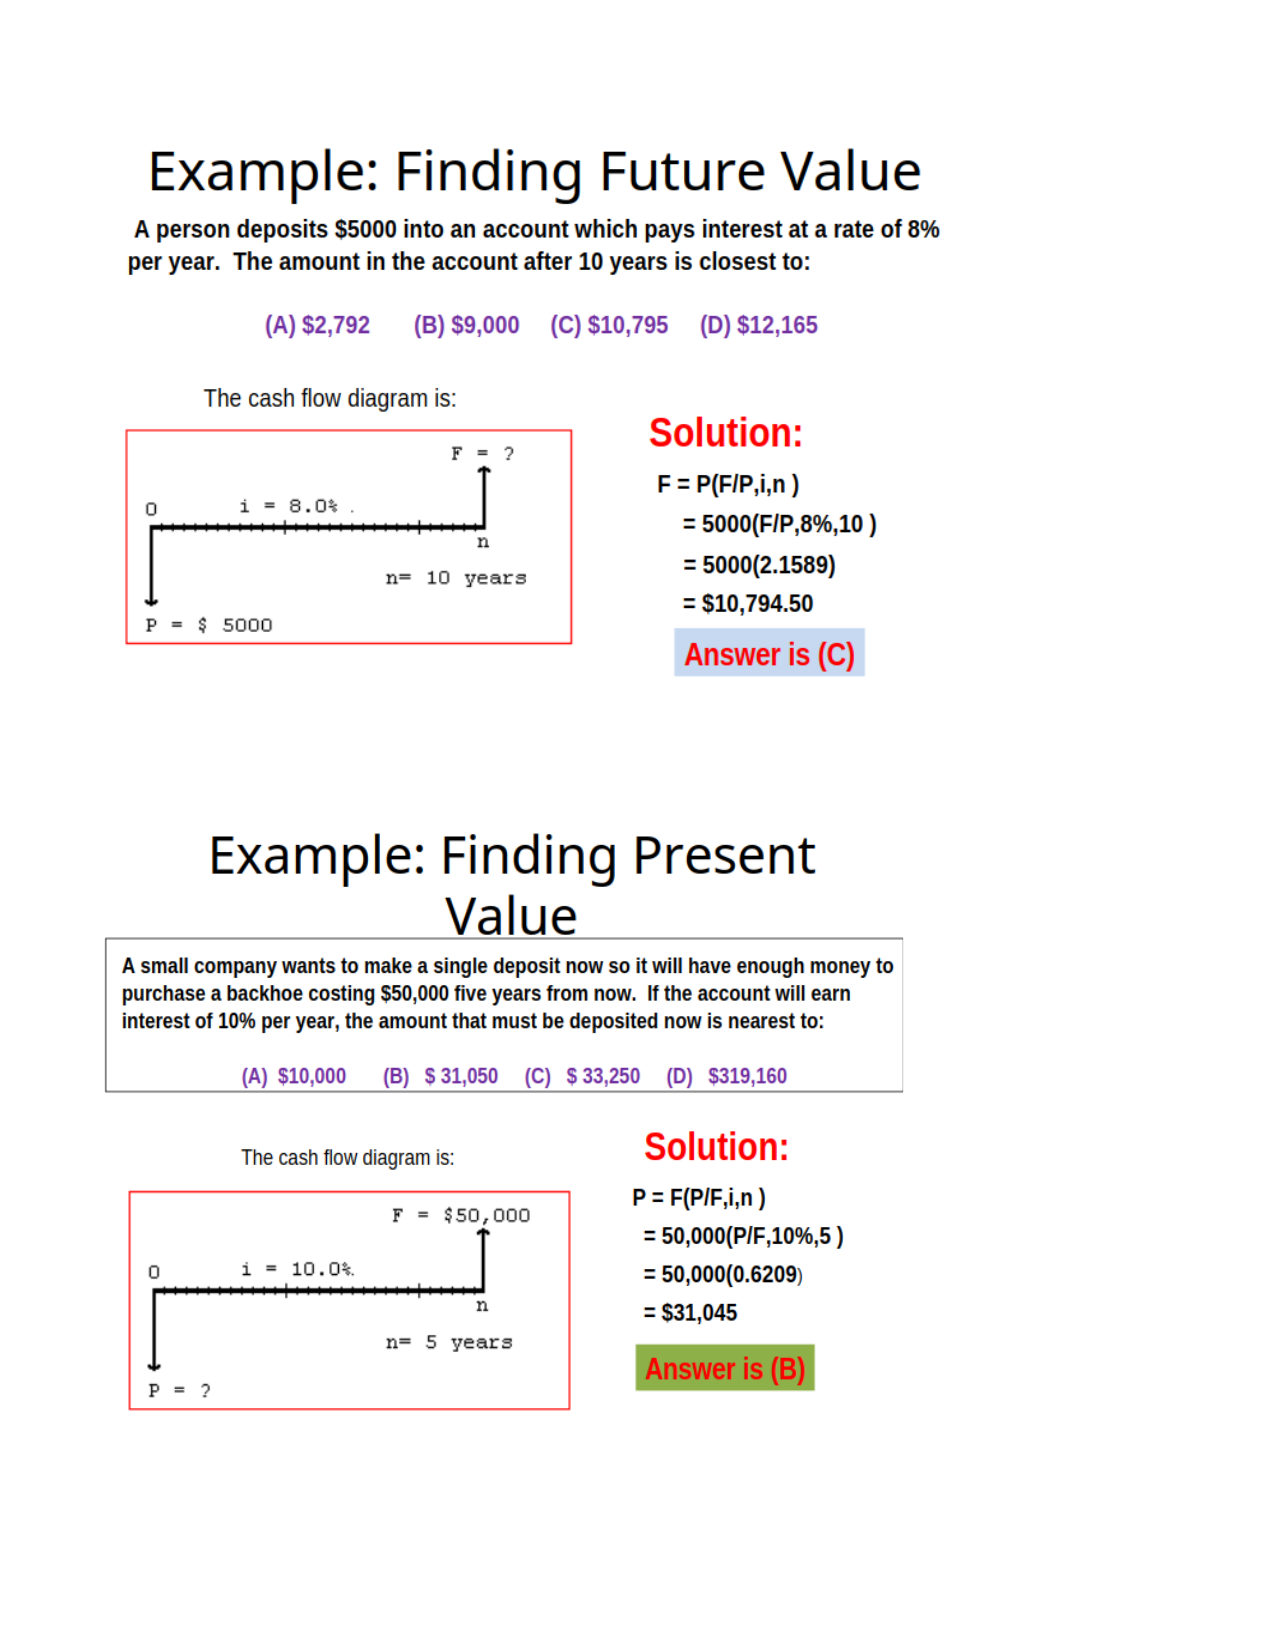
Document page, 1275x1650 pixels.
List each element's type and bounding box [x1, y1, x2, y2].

picture [114, 127, 942, 704]
picture [103, 833, 904, 1425]
